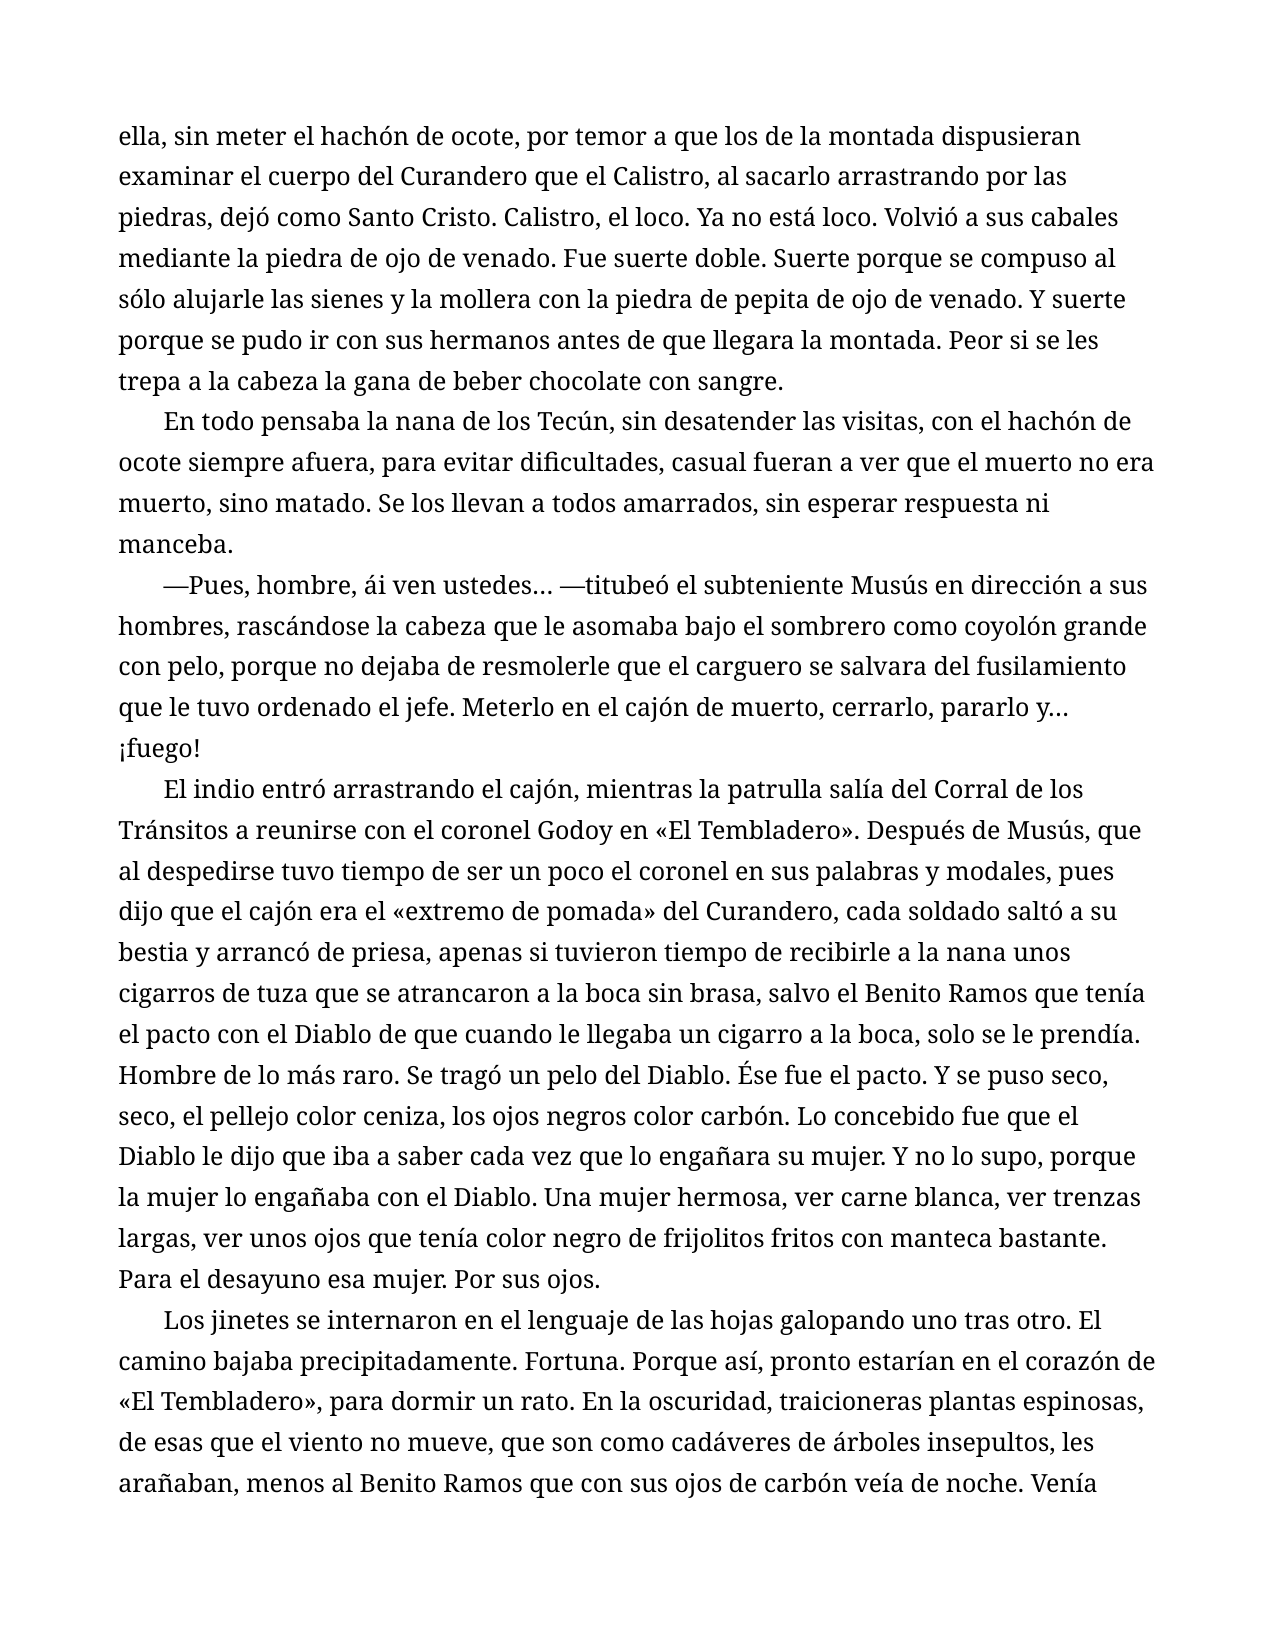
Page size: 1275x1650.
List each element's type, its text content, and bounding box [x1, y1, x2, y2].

text ella, sin meter el hachón de ocote, por temor a que los de la montada dispusieran examinar el cuerpo del Curandero que el Calistro, al sacarlo arrastrando por las piedras, dejó como Santo Cristo. Calistro, el loco. Ya no está loco. Volvió a sus cabales mediante la piedra de ojo de venado. Fue suerte doble. Suerte porque se compuso al sólo alujarle las sienes y la mollera con la piedra de pepita de ojo de venado. Y suerte porque se pudo ir con sus hermanos antes de que llegara la montada. Peor si se les trepa a la cabeza la gana de beber chocolate con sangre. En todo pensaba la nana de los Tecún, sin desatender las visitas, con el hachón de ocote siempre afuera, para evitar dificultades, casual fueran a ver que el muerto no era muerto, sino matado. Se los llevan a todos amarrados, sin esperar respuesta ni manceba. —Pues, hombre, ái ven ustedes… —titubeó el subteniente Musús en dirección a sus hombres, rascándose la cabeza que le asomaba bajo el sombrero como coyolón grande con pelo, porque no dejaba de resmolerle que el carguero se salvara del fusilamiento que le tuvo ordenado el jefe. Meterlo en el cajón de muerto, cerrarlo, pararlo y… ¡fuego! El indio entró arrastrando el cajón, mientras la patrulla salía del Corral de los Tránsitos a reunirse con el coronel Godoy en «El Tembladero». Después de Musús, que al despedirse tuvo tiempo de ser un poco el coronel en sus palabras y modales, pues dijo que el cajón era el «extremo de pomada» del Curandero, cada soldado saltó a su bestia y arrancó de priesa, apenas si tuvieron tiempo de recibirle a la nana unos cigarros de tuza que se atrancaron a la boca sin brasa, salvo el Benito Ramos que tenía el pacto con el Diablo de que cuando le llegaba un cigarro a la boca, solo se le prendía. Hombre de lo más raro. Se tragó un pelo del Diablo. Ése fue el pacto. Y se puso seco, seco, el pellejo color ceniza, los ojos negros color carbón. Lo concebido fue que el Diablo le dijo que iba a saber cada vez que lo engañara su mujer. Y no lo supo, porque la mujer lo engañaba con el Diablo. Una mujer hermosa, ver carne blanca, ver trenzas largas, ver unos ojos que tenía color negro de frijolitos fritos con manteca bastante. Para el desayuno esa mujer. Por sus ojos. Los jinetes se internaron en el lenguaje de las hojas galopando uno tras otro. El camino bajaba precipitadamente. Fortuna. Porque así, pronto estarían en el corazón de «El Tembladero», para dormir un rato. En la oscuridad, traicioneras plantas espinosas, de esas que el viento no mueve, que son como cadáveres de árboles insepultos, les arañaban, menos al Benito Ramos que con sus ojos de carbón veía de noche. Venía [118, 118, 1157, 1500]
